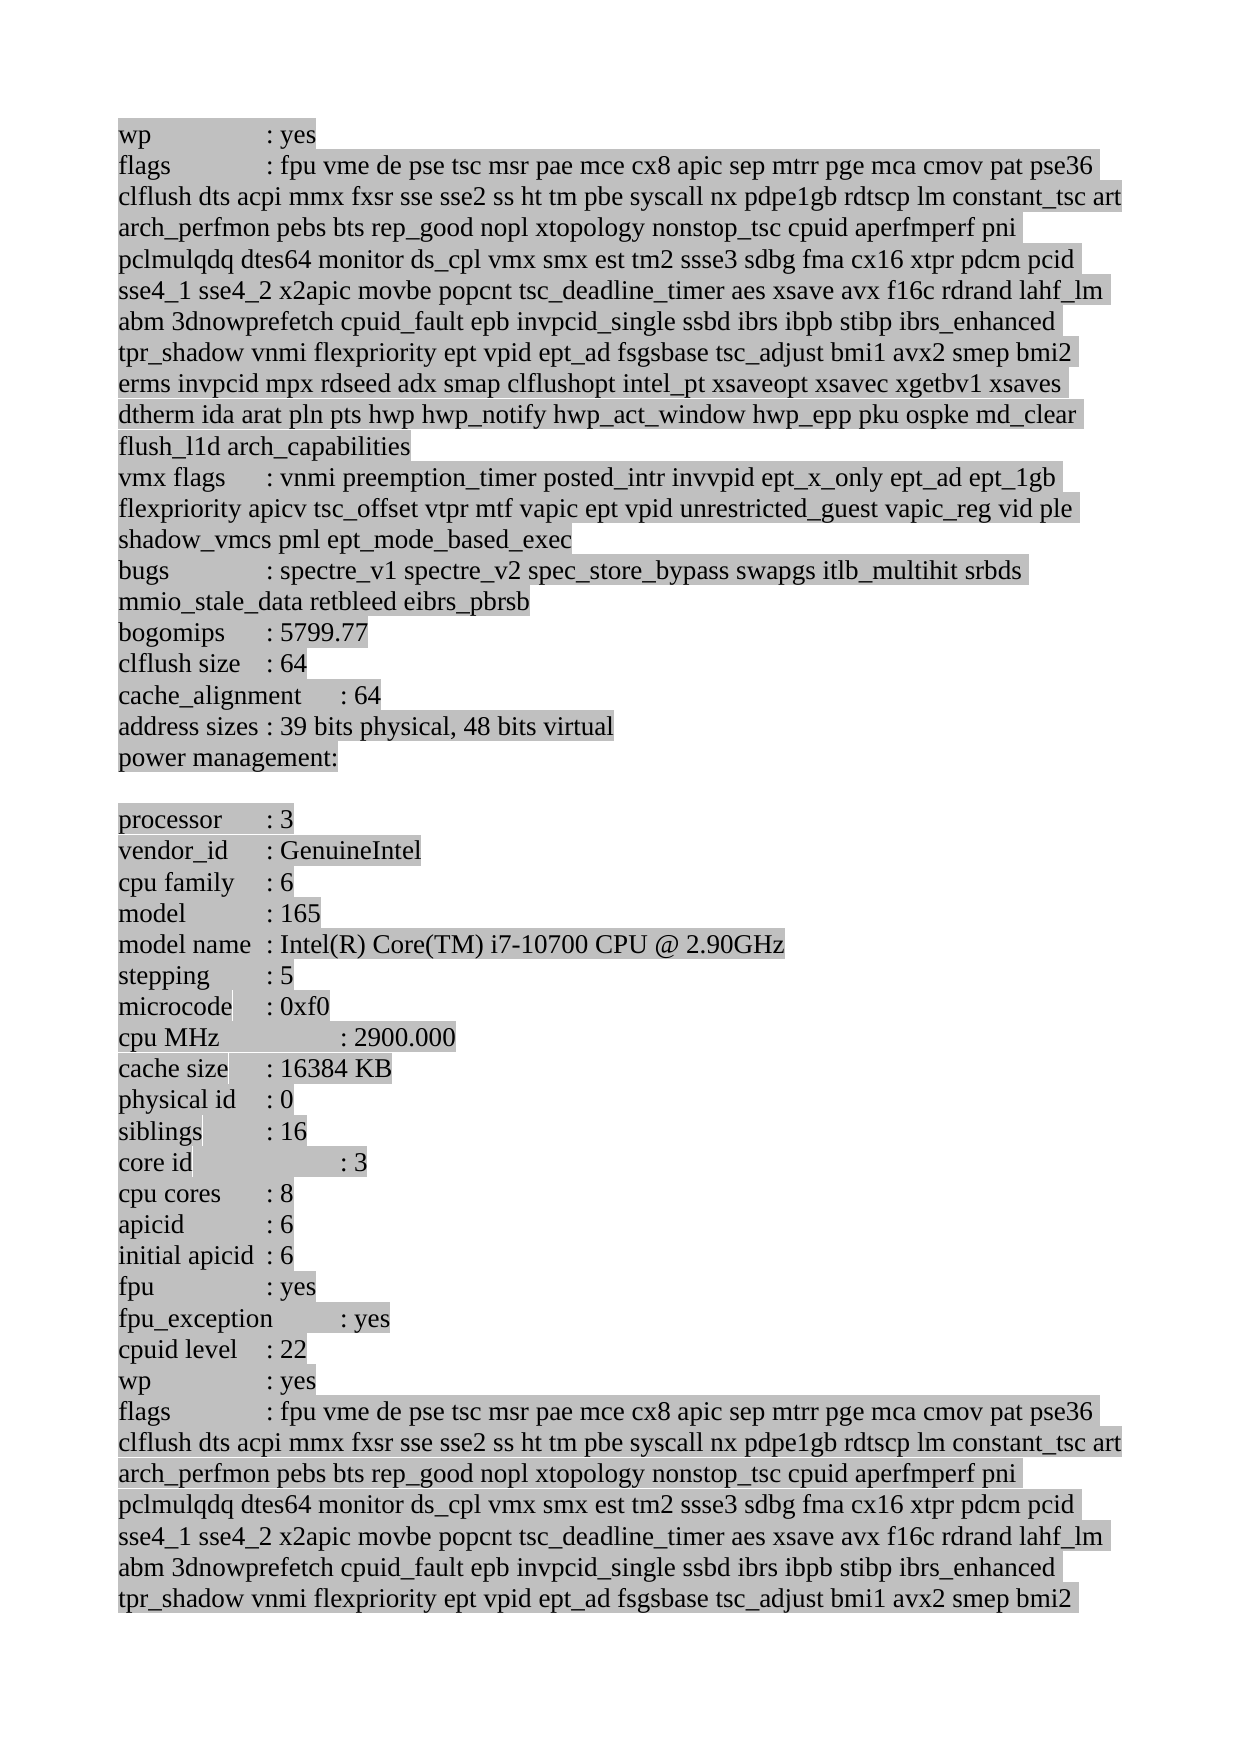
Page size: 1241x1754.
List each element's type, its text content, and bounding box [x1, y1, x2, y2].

text microcode : 0xf0 [118, 990, 1122, 1021]
text bugs : spectre_v1 spectre_v2 spec_store_bypass swapgs itlb_multihit srbds mmio_stale_data retbleed eibrs_pbrsb [118, 554, 1122, 616]
text bogomips : 5799.77 [118, 616, 1122, 648]
text model name : Intel(R) Core(TM) i7-10700 CPU @ 2.90GHz [118, 928, 1122, 959]
text cpu MHz : 2900.000 [118, 1021, 1122, 1052]
text cache size : 16384 KB [118, 1052, 1122, 1084]
text model : 165 [118, 897, 1122, 928]
text power management: [118, 741, 1122, 772]
text address sizes : 39 bits physical, 48 bits virtual [118, 710, 1122, 741]
text fpu_exception : yes [118, 1302, 1122, 1333]
text core id : 3 [118, 1146, 1122, 1177]
text flags : fpu vme de pse tsc msr pae mce cx8 apic sep mtrr pge mca cmov pat pse36 clflush dts acpi mmx fxsr sse sse2 ss ht tm pbe syscall nx pdpe1gb rdtscp lm constant_tsc art arch_perfmon pebs bts rep_good nopl xtopology nonstop_tsc cpuid aperfmperf pni pclmulqdq dtes64 monitor ds_cpl vmx smx est tm2 ssse3 sdbg fma cx16 xtpr pdcm pcid sse4_1 sse4_2 x2apic movbe popcnt tsc_deadline_timer aes xsave avx f16c rdrand lahf_lm abm 3dnowprefetch cpuid_fault epb invpcid_single ssbd ibrs ibpb stibp ibrs_enhanced tpr_shadow vnmi flexpriority ept vpid ept_ad fsgsbase tsc_adjust bmi1 avx2 smep bmi2 erms invpcid mpx rdseed adx smap clflushopt intel_pt xsaveopt xsavec xgetbv1 xsaves dtherm ida arat pln pts hwp hwp_notify hwp_act_window hwp_epp pku ospke md_clear flush_l1d arch_capabilities [118, 149, 1122, 461]
text wp : yes [118, 118, 1122, 149]
text vmx flags : vnmi preemption_timer posted_intr invvpid ept_x_only ept_ad ept_1gb flexpriority apicv tsc_offset vtpr mtf vapic ept vpid unrestricted_guest vapic_reg vid ple shadow_vmcs pml ept_mode_based_exec [118, 461, 1122, 554]
text initial apicid : 6 [118, 1239, 1122, 1271]
text wp : yes [118, 1364, 1122, 1395]
text fpu : yes [118, 1271, 1122, 1302]
text vendor_id : GenuineIntel [118, 834, 1122, 866]
text physical id : 0 [118, 1084, 1122, 1115]
text cpuid level : 22 [118, 1333, 1122, 1364]
text cpu cores : 8 [118, 1177, 1122, 1208]
text processor : 3 [118, 803, 1122, 834]
text flags : fpu vme de pse tsc msr pae mce cx8 apic sep mtrr pge mca cmov pat pse36 clflush dts acpi mmx fxsr sse sse2 ss ht tm pbe syscall nx pdpe1gb rdtscp lm constant_tsc art arch_perfmon pebs bts rep_good nopl xtopology nonstop_tsc cpuid aperfmperf pni pclmulqdq dtes64 monitor ds_cpl vmx smx est tm2 ssse3 sdbg fma cx16 xtpr pdcm pcid sse4_1 sse4_2 x2apic movbe popcnt tsc_deadline_timer aes xsave avx f16c rdrand lahf_lm abm 3dnowprefetch cpuid_fault epb invpcid_single ssbd ibrs ibpb stibp ibrs_enhanced tpr_shadow vnmi flexpriority ept vpid ept_ad fsgsbase tsc_adjust bmi1 avx2 smep bmi2 [118, 1395, 1122, 1613]
text cache_alignment : 64 [118, 679, 1122, 710]
text siblings : 16 [118, 1115, 1122, 1146]
text cpu family : 6 [118, 866, 1122, 897]
text apicid : 6 [118, 1208, 1122, 1239]
text stepping : 5 [118, 959, 1122, 990]
text clflush size : 64 [118, 648, 1122, 679]
